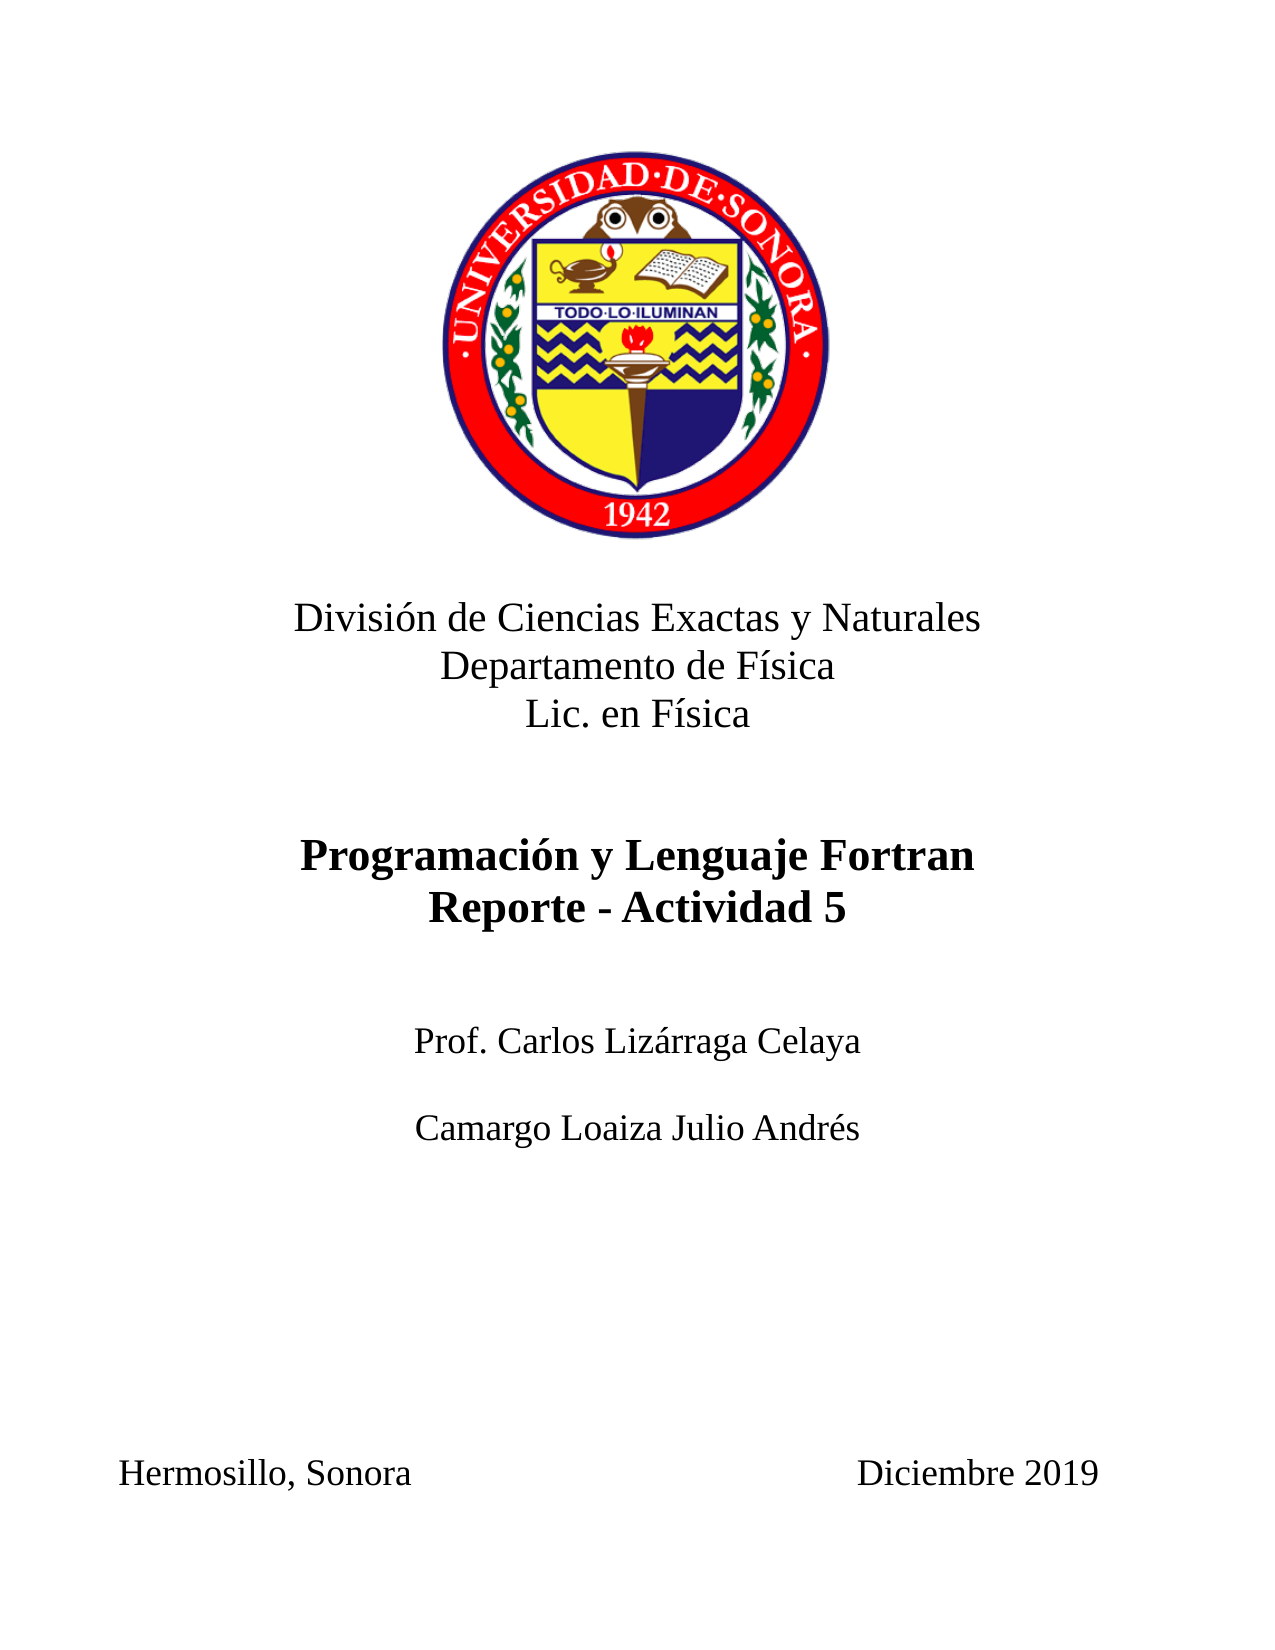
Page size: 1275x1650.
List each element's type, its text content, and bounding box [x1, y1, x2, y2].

text Hermosillo, Sonora Diciembre 2019 [118, 1450, 1157, 1493]
text Programación y Lenguaje Fortran [118, 827, 1157, 880]
text Lic. en Física [118, 688, 1157, 736]
picture [442, 118, 833, 565]
text Departamento de Física [118, 640, 1157, 688]
text Camargo Loaiza Julio Andrés [118, 1105, 1157, 1148]
text Prof. Carlos Lizárraga Celaya [118, 1019, 1157, 1062]
text Reporte - Actividad 5 [118, 880, 1157, 933]
text División de Ciencias Exactas y Naturales [118, 592, 1157, 640]
